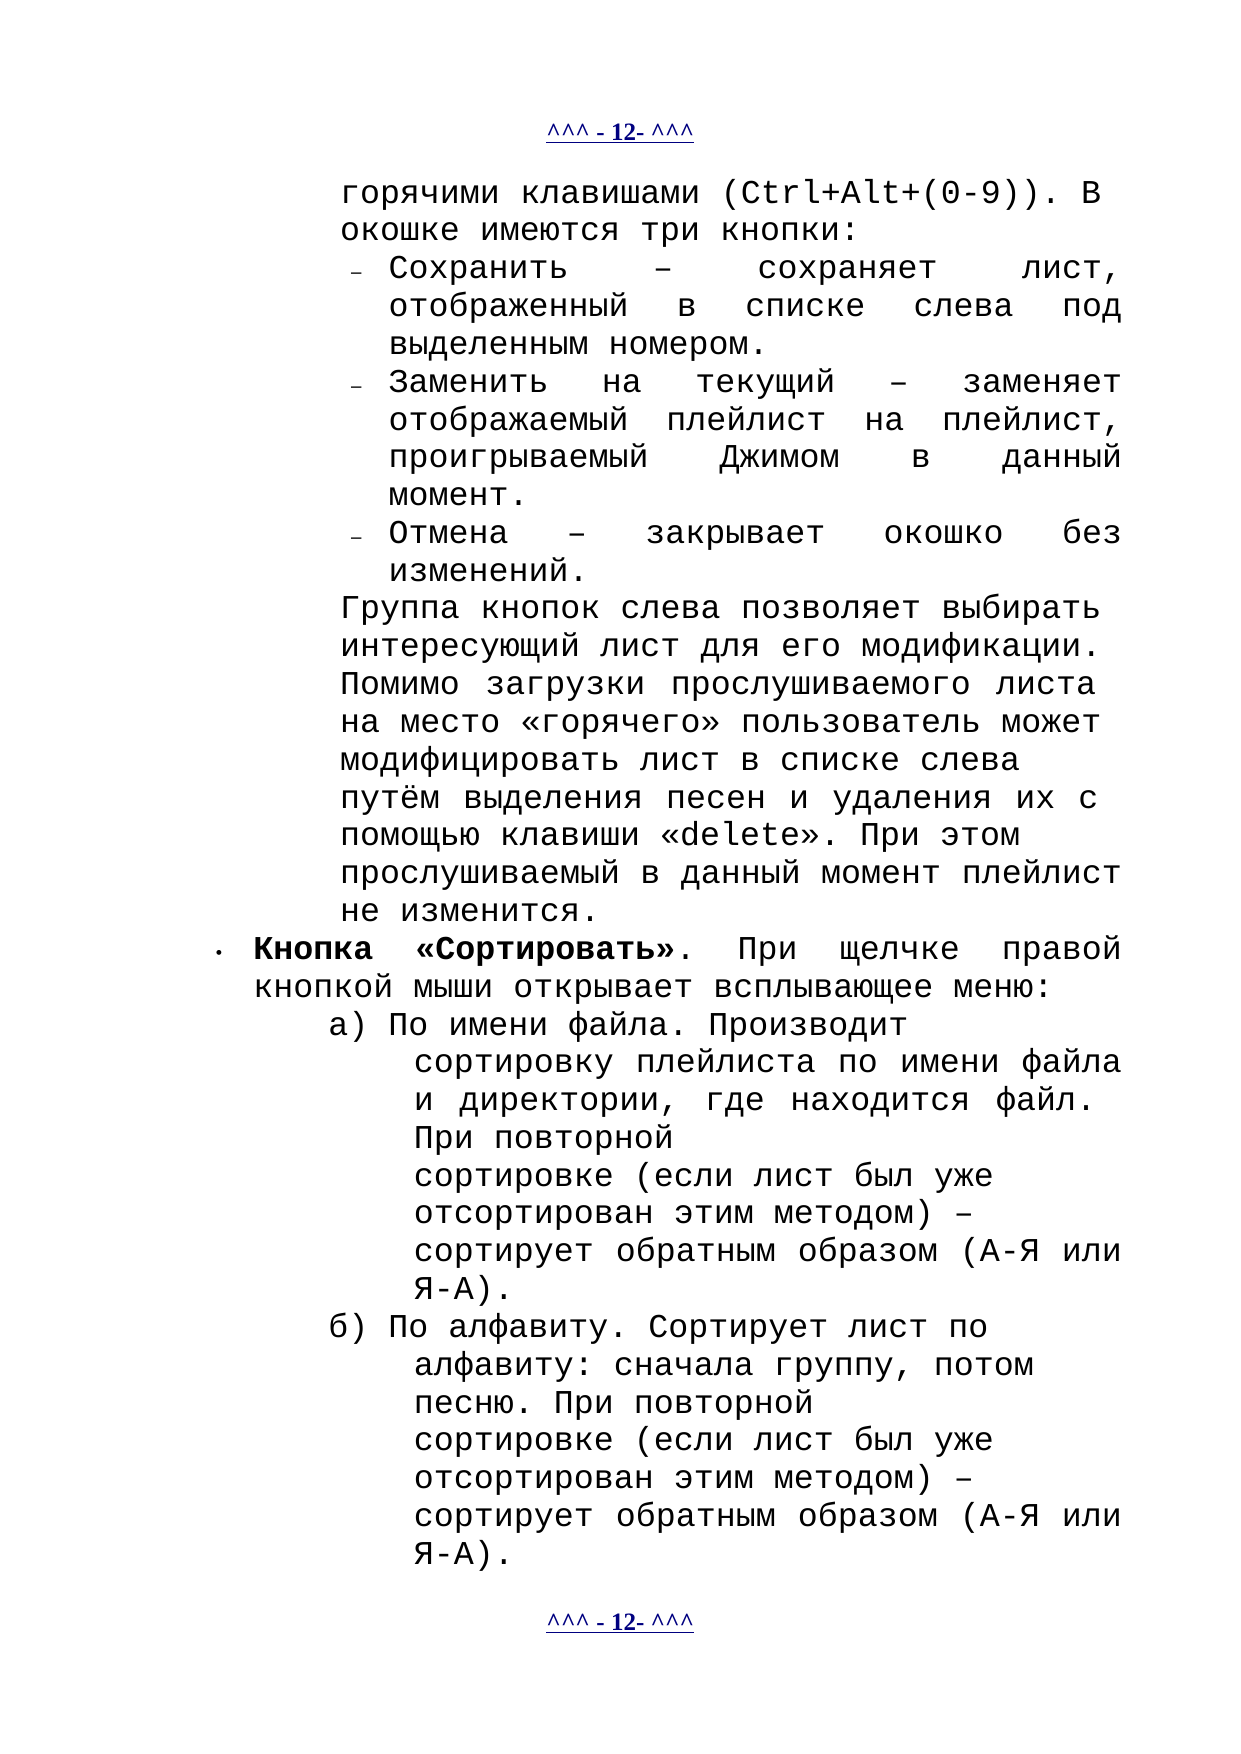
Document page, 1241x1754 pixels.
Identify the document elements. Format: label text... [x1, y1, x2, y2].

list Заменить на текущий – заменяет отображаемый плейлист на плейлист, проигрываемый Джимом в данный момент. [351, 364, 1122, 516]
text горячими клавишами (Ctrl+Alt+(0-9)). В окошке имеются три кнопки: [118, 175, 1122, 251]
list Сохранить – сохраняет лист, отображенный в списке слева под выделенным номером. [351, 251, 1122, 364]
list Кнопка «Сортировать». При щелчке правой кнопкой мыши открывает всплывающее меню: [216, 932, 1122, 1007]
list а) По имени файла. Производит сортировку плейлиста по имени файла и директории, где находится файл. При повторной сортировке (если лист был уже отсортирован этим методом) – сортирует обратным образом (А-Я или Я-А). [291, 1007, 1122, 1310]
list Отмена – закрывает окошко без изменений. [351, 516, 1122, 591]
text Группа кнопок слева позволяет выбирать интересующий лист для его модификации. Помимо загрузки прослушиваемого листа на место «горячего» пользователь может модифицировать лист в списке слева путём выделения песен и удаления их с помощью клавиши «delete». При этом прослушиваемый в данный момент плейлист не изменится. [118, 591, 1122, 932]
list б) По алфавиту. Сортирует лист по алфавиту: сначала группу, потом песню. При повторной сортировке (если лист был уже отсортирован этим методом) – сортирует обратным образом (А-Я или Я-А). [291, 1310, 1122, 1574]
